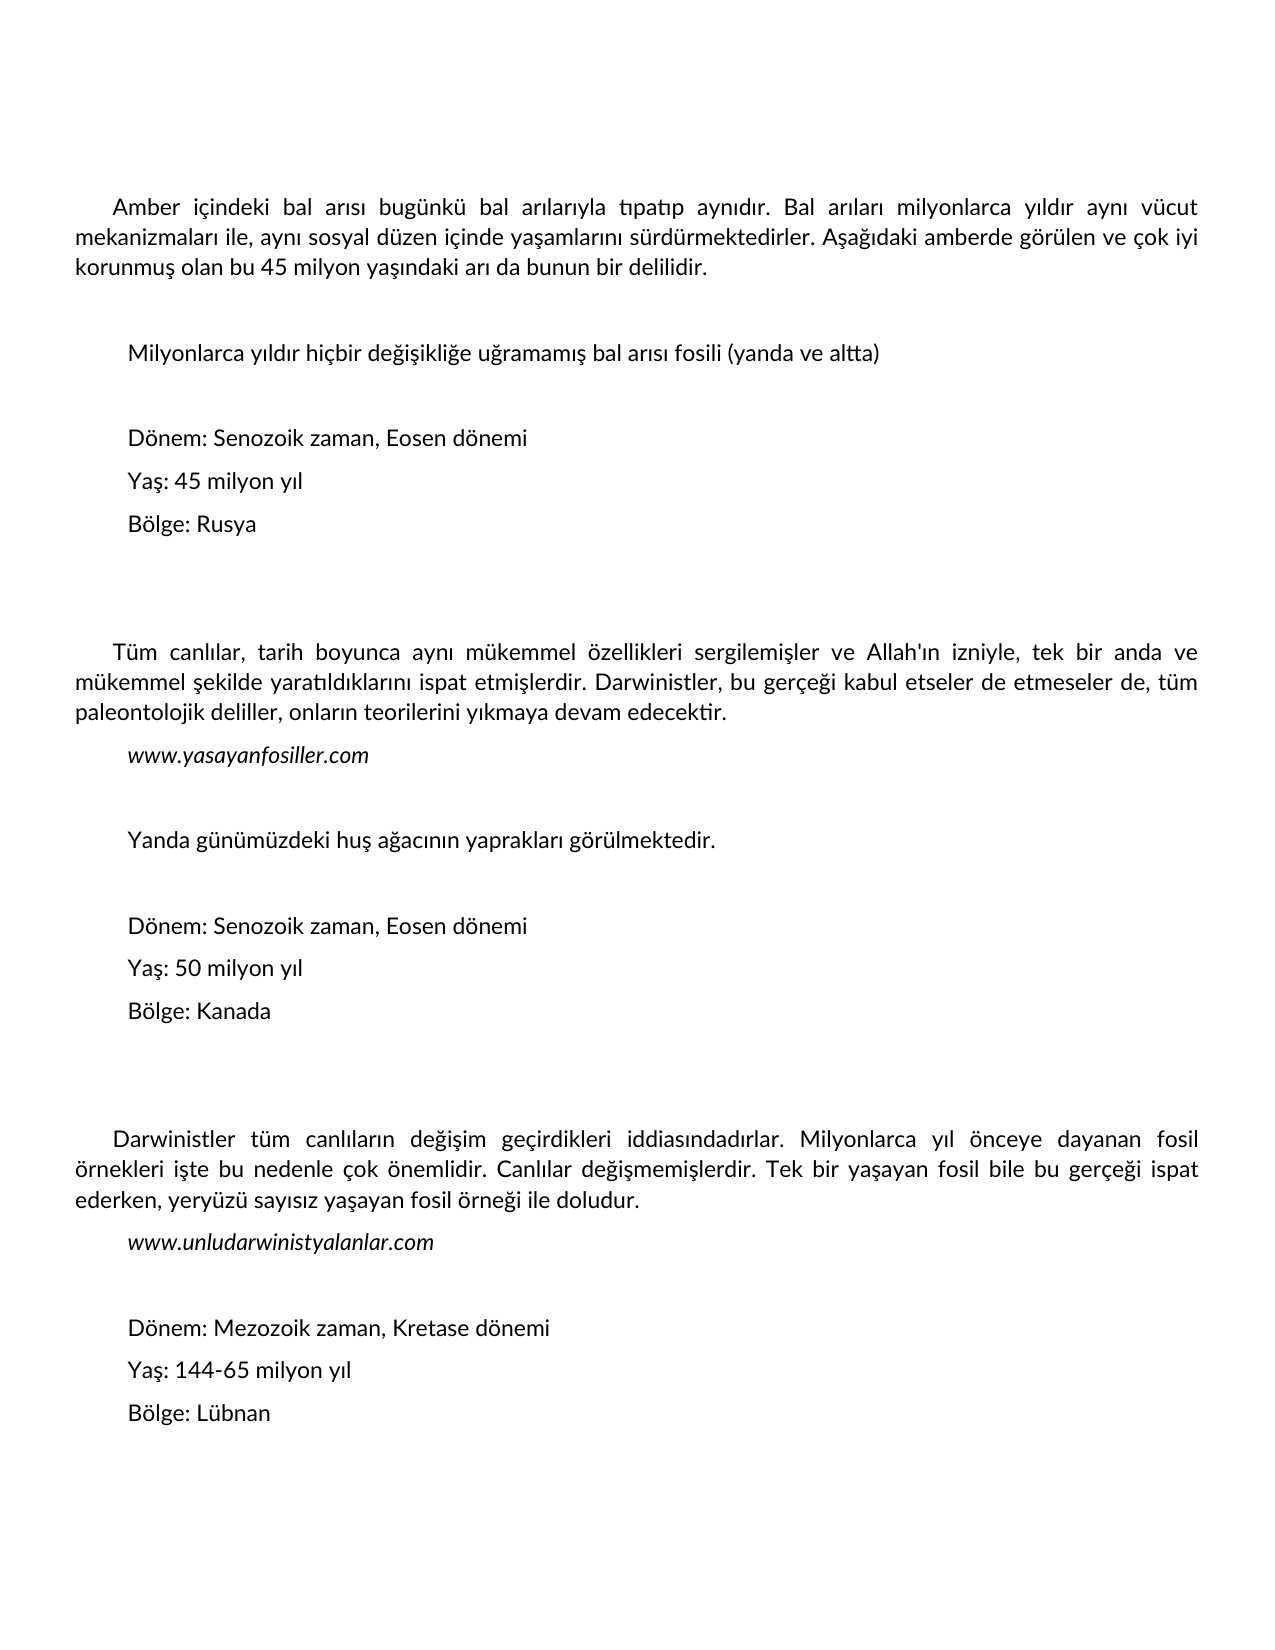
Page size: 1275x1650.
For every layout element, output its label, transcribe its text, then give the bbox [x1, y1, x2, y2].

text Bölge: Kanada [127, 997, 1177, 1024]
text Yaş: 50 milyon yıl [127, 954, 1177, 982]
text Yaş: 45 milyon yıl [127, 467, 1177, 494]
text Dönem: Senozoik zaman, Eosen dönemi [127, 911, 1177, 939]
text Dönem: Mezozoik zaman, Kretase dönemi [127, 1313, 1177, 1341]
text Bölge: Lübnan [127, 1399, 1177, 1426]
text Amber içindeki bal arısı bugünkü bal arılarıyla tıpatıp aynıdır. Bal arıları milyonlarca yıldır aynı vücut mekanizmaları ile, aynı sosyal düzen içinde yaşamlarını sürdürmektedirler. Aşağıdaki amberde görülen ve çok iyi korunmuş olan bu 45 milyon yaşındaki arı da bunun bir delilidir. [75, 193, 1200, 281]
text Darwinistler tüm canlıların değişim geçirdikleri iddiasındadırlar. Milyonlarca yıl önceye dayanan fosil örnekleri işte bu nedenle çok önemlidir. Canlılar değişmemişlerdir. Tek bir yaşayan fosil bile bu gerçeği ispat ederken, yeryüzü sayısız yaşayan fosil örneği ile doludur. [75, 1125, 1200, 1213]
text Dönem: Senozoik zaman, Eosen dönemi [127, 424, 1177, 451]
text www.unludarwinistyalanlar.com [127, 1228, 1177, 1256]
text Yaş: 144-65 milyon yıl [127, 1356, 1177, 1384]
text Yanda günümüzdeki huş ağacının yaprakları görülmektedir. [127, 826, 1177, 853]
text Tüm canlılar, tarih boyunca aynı mükemmel özellikleri sergilemişler ve Allah'ın izniyle, tek bir anda ve mükemmel şekilde yaratıldıklarını ispat etmişlerdir. Darwinistler, bu gerçeği kabul etseler de etmeseler de, tüm paleontolojik deliller, onların teorilerini yıkmaya devam edecektir. [75, 637, 1200, 725]
text Milyonlarca yıldır hiçbir değişikliğe uğramamış bal arısı fosili (yanda ve altta) [127, 338, 1177, 366]
text Bölge: Rusya [127, 509, 1177, 537]
text www.yasayanfosiller.com [127, 741, 1177, 768]
